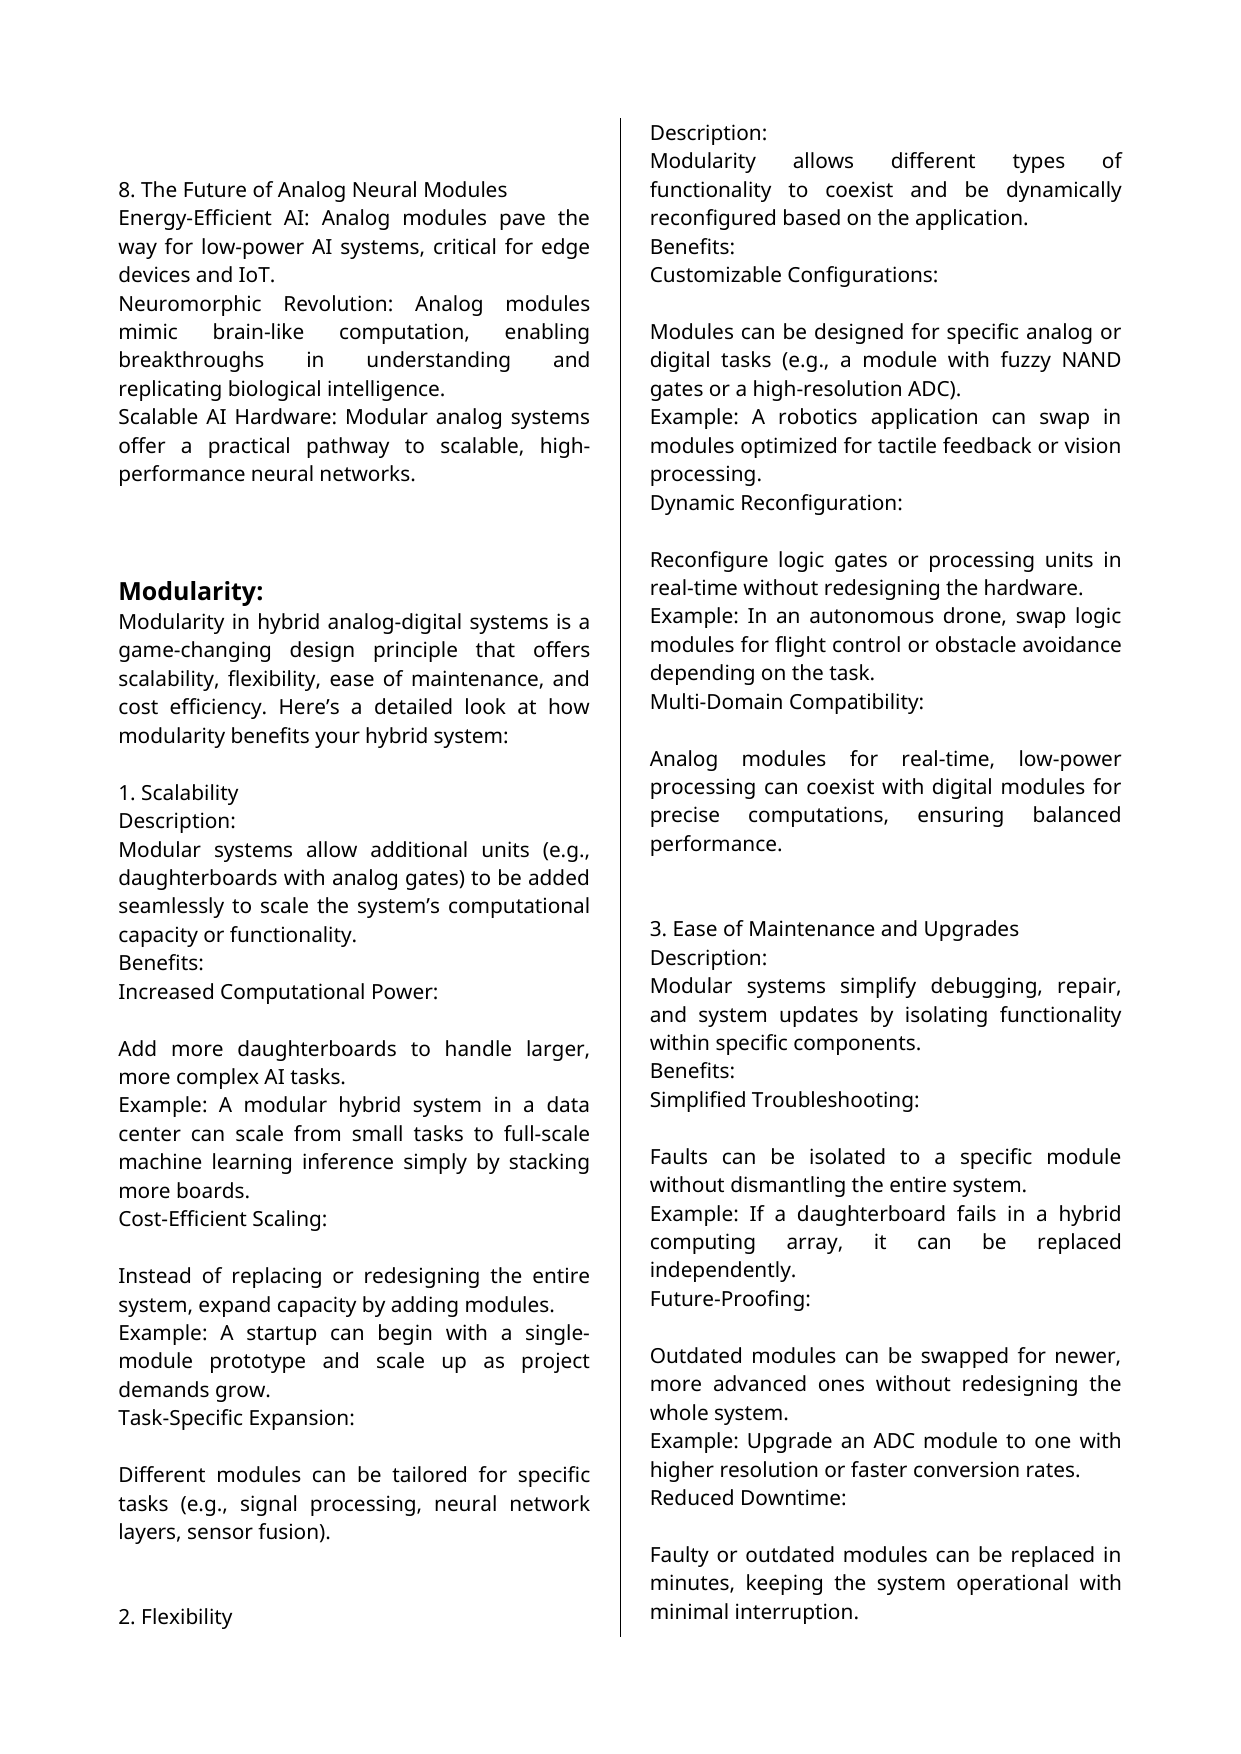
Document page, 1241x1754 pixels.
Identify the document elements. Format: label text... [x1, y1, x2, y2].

text Reduced Downtime: [649, 1483, 1122, 1512]
text Task-Specific Expansion: [118, 1403, 591, 1432]
text 2. Flexibility [118, 1602, 591, 1631]
text Multi-Domain Compatibility: [649, 687, 1122, 715]
text Customizable Configurations: [649, 260, 1122, 289]
text Example: A modular hybrid system in a data center can scale from small tasks to full-scale machine learning inference simply by stacking more boards. [118, 1091, 591, 1204]
text 1. Scalability [118, 778, 591, 806]
text Different modules can be tailored for specific tasks (e.g., signal processing, neural network layers, sensor fusion). [118, 1460, 591, 1546]
text Neuromorphic Revolution: Analog modules mimic brain-like computation, enabling breakthroughs in understanding and replicating biological intelligence. [118, 289, 591, 402]
text Benefits: [118, 948, 591, 977]
text Benefits: [649, 232, 1122, 260]
text Energy-Efficient AI: Analog modules pave the way for low-power AI systems, critical for edge devices and IoT. [118, 203, 591, 289]
text Future-Proofing: [649, 1284, 1122, 1312]
text Example: If a daughterboard fails in a hybrid computing array, it can be replaced independently. [649, 1199, 1122, 1284]
text Description: [649, 118, 1122, 147]
text Example: A startup can begin with a single-module prototype and scale up as project demands grow. [118, 1318, 591, 1403]
text Description: [118, 806, 591, 835]
text Modules can be designed for specific analog or digital tasks (e.g., a module with fuzzy NAND gates or a high-resolution ADC). [649, 317, 1122, 402]
text Cost-Efficient Scaling: [118, 1204, 591, 1233]
text Reconfigure logic gates or processing units in real-time without redesigning the hardware. [649, 545, 1122, 602]
text Modularity allows different types of functionality to coexist and be dynamically reconfigured based on the application. [649, 147, 1122, 232]
text Analog modules for real-time, low-power processing can coexist with digital modules for precise computations, ensuring balanced performance. [649, 744, 1122, 857]
text Scalable AI Hardware: Modular analog systems offer a practical pathway to scalable, high-performance neural networks. [118, 402, 591, 488]
text Description: [649, 943, 1122, 971]
text Modular systems allow additional units (e.g., daughterboards with analog gates) to be added seamlessly to scale the system’s computational capacity or functionality. [118, 835, 591, 948]
text Example: Upgrade an ADC module to one with higher resolution or faster conversion rates. [649, 1426, 1122, 1483]
text Faults can be isolated to a specific module without dismantling the entire system. [649, 1142, 1122, 1199]
text Add more daughterboards to handle larger, more complex AI tasks. [118, 1034, 591, 1091]
text Outdated modules can be swapped for newer, more advanced ones without redesigning the whole system. [649, 1341, 1122, 1426]
text 8. The Future of Analog Neural Modules [118, 175, 591, 203]
text Increased Computational Power: [118, 977, 591, 1005]
text Faulty or outdated modules can be replaced in minutes, keeping the system operational with minimal interruption. [649, 1540, 1122, 1625]
text Benefits: [649, 1057, 1122, 1085]
text Simplified Troubleshooting: [649, 1085, 1122, 1113]
text Dynamic Reconfiguration: [649, 488, 1122, 516]
text Modularity: [118, 573, 591, 607]
text Modular systems simplify debugging, repair, and system updates by isolating functionality within specific components. [649, 971, 1122, 1057]
text Instead of replacing or redesigning the entire system, expand capacity by adding modules. [118, 1261, 591, 1318]
text 3. Ease of Maintenance and Upgrades [649, 914, 1122, 943]
text Modularity in hybrid analog-digital systems is a game-changing design principle that offers scalability, flexibility, ease of maintenance, and cost efficiency. Here’s a detailed look at how modularity benefits your hybrid system: [118, 607, 591, 749]
text Example: A robotics application can swap in modules optimized for tactile feedback or vision processing. [649, 402, 1122, 488]
text Example: In an autonomous drone, swap logic modules for flight control or obstacle avoidance depending on the task. [649, 602, 1122, 687]
